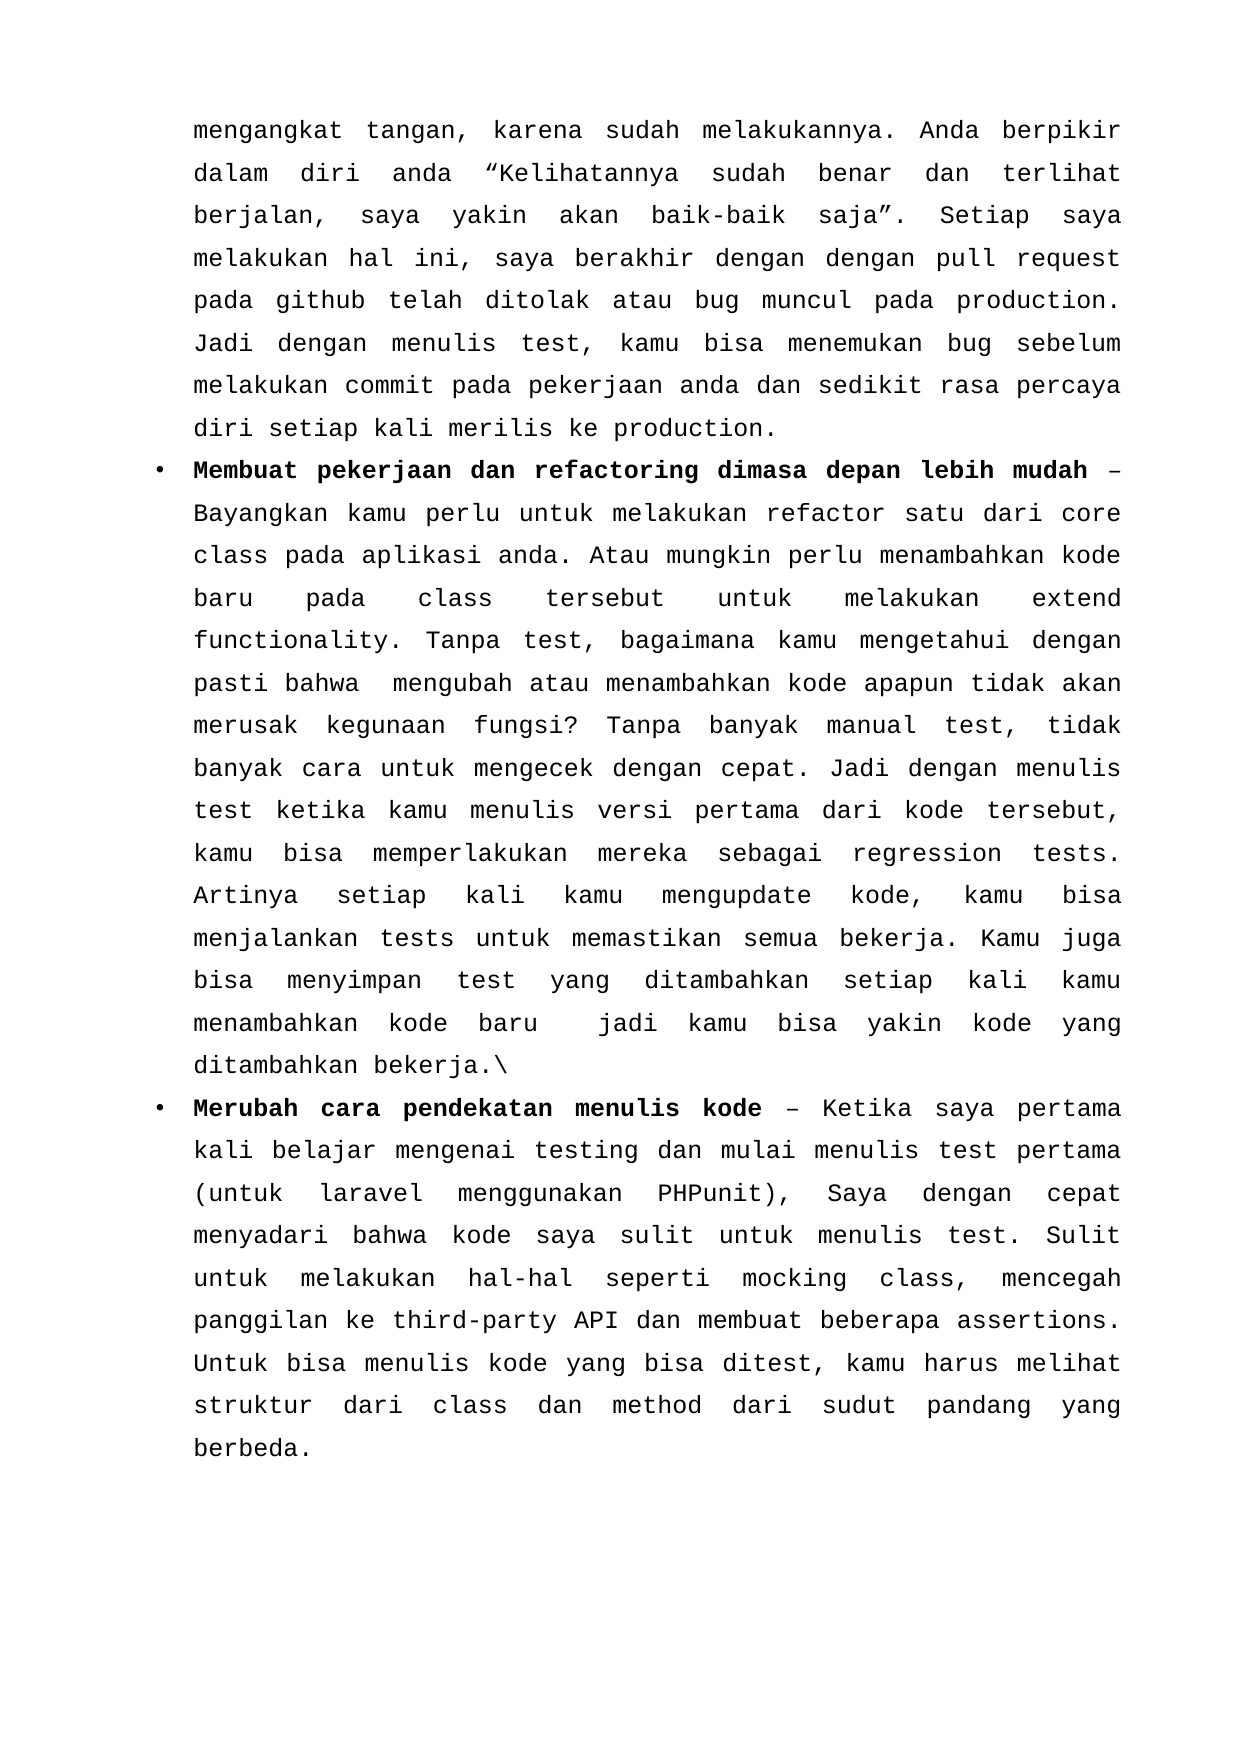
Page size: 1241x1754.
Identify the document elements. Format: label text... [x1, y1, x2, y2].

list Membuat pekerjaan dan refactoring dimasa depan lebih mudah – Bayangkan kamu perlu untuk melakukan refactor satu dari core class pada aplikasi anda. Atau mungkin perlu menambahkan kode baru pada class tersebut untuk melakukan extend functionality. Tanpa test, bagaimana kamu mengetahui dengan pasti bahwa mengubah atau menambahkan kode apapun tidak akan merusak kegunaan fungsi? Tanpa banyak manual test, tidak banyak cara untuk mengecek dengan cepat. Jadi dengan menulis test ketika kamu menulis versi pertama dari kode tersebut, kamu bisa memperlakukan mereka sebagai regression tests. Artinya setiap kali kamu mengupdate kode, kamu bisa menjalankan tests untuk memastikan semua bekerja. Kamu juga bisa menyimpan test yang ditambahkan setiap kali kamu menambahkan kode baru jadi kamu bisa yakin kode yang ditambahkan bekerja.\ [156, 458, 1122, 1081]
list mengangkat tangan, karena sudah melakukannya. Anda berpikir dalam diri anda “Kelihatannya sudah benar dan terlihat berjalan, saya yakin akan baik-baik saja”. Setiap saya melakukan hal ini, saya berakhir dengan dengan pull request pada github telah ditolak atau bug muncul pada production. Jadi dengan menulis test, kamu bisa menemukan bug sebelum melakukan commit pada pekerjaan anda dan sedikit rasa percaya diri setiap kali merilis ke production. [156, 118, 1122, 444]
list Merubah cara pendekatan menulis kode – Ketika saya pertama kali belajar mengenai testing dan mulai menulis test pertama (untuk laravel menggunakan PHPunit), Saya dengan cepat menyadari bahwa kode saya sulit untuk menulis test. Sulit untuk melakukan hal-hal seperti mocking class, mencegah panggilan ke third-party API dan membuat beberapa assertions. Untuk bisa menulis kode yang bisa ditest, kamu harus melihat struktur dari class dan method dari sudut pandang yang berbeda. [156, 1096, 1122, 1464]
